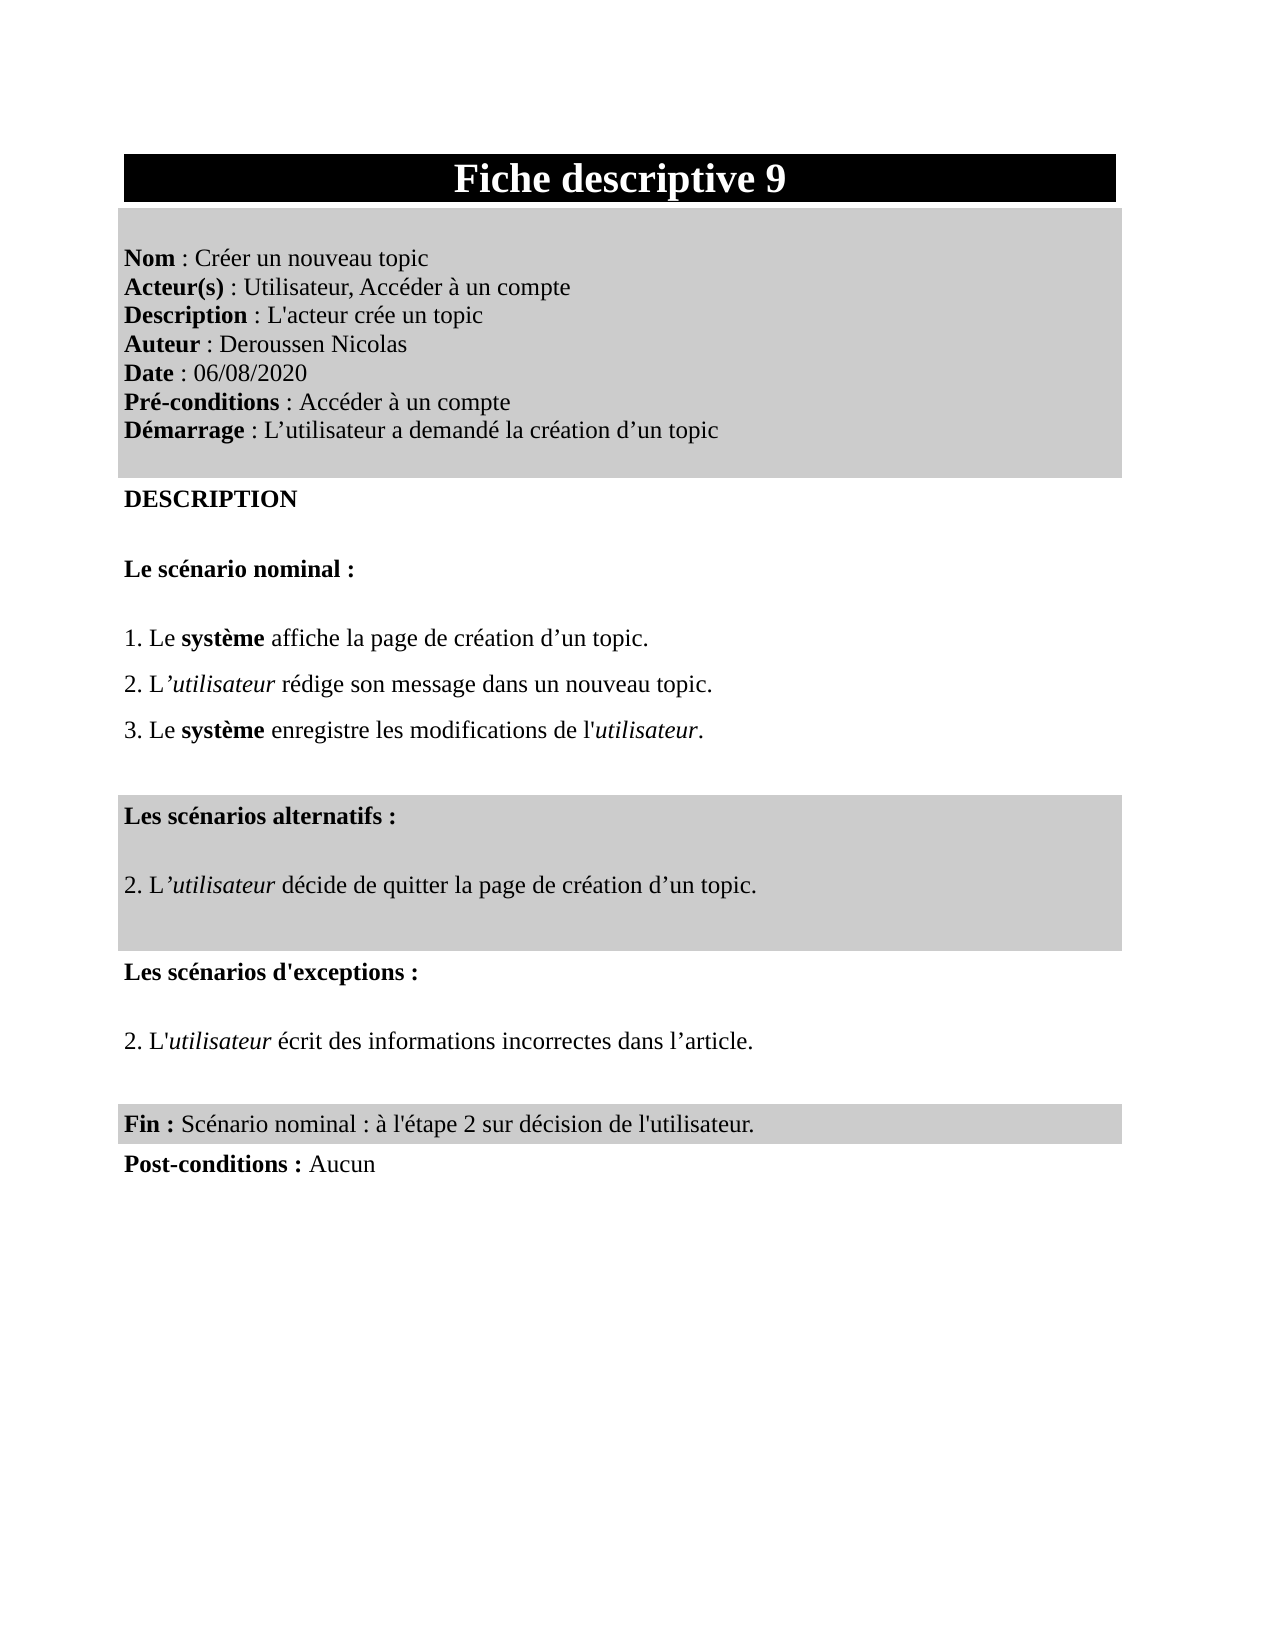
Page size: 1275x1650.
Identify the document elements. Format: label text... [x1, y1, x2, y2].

table_cell Les scénarios alternatifs : 2. L’utilisateur décide de quitter la page de création d’un topic. [118, 795, 1122, 951]
table_cell Post-conditions : Aucun [118, 1144, 1122, 1184]
table_cell Les scénarios d'exceptions : 2. L'utilisateur écrit des informations incorrectes dans l’article. [118, 951, 1122, 1103]
table_header Fiche descriptive 9 [119, 148, 1122, 207]
table_cell DESCRIPTION Le scénario nominal : 1. Le système affiche la page de création d’un topic. 2. L’utilisateur rédige son message dans un nouveau topic. 3. Le système enregistre les modifications de l'utilisateur. [118, 479, 1122, 795]
table_cell Nom : Créer un nouveau topic Acteur(s) : Utilisateur, Accéder à un compte Description : L'acteur crée un topic Auteur : Deroussen Nicolas Date : 06/08/2020 Pré-conditions : Accéder à un compte Démarrage : L’utilisateur a demandé la création d’un topic [118, 208, 1122, 478]
table_cell Fin : Scénario nominal : à l'étape 2 sur décision de l'utilisateur. [118, 1104, 1122, 1144]
